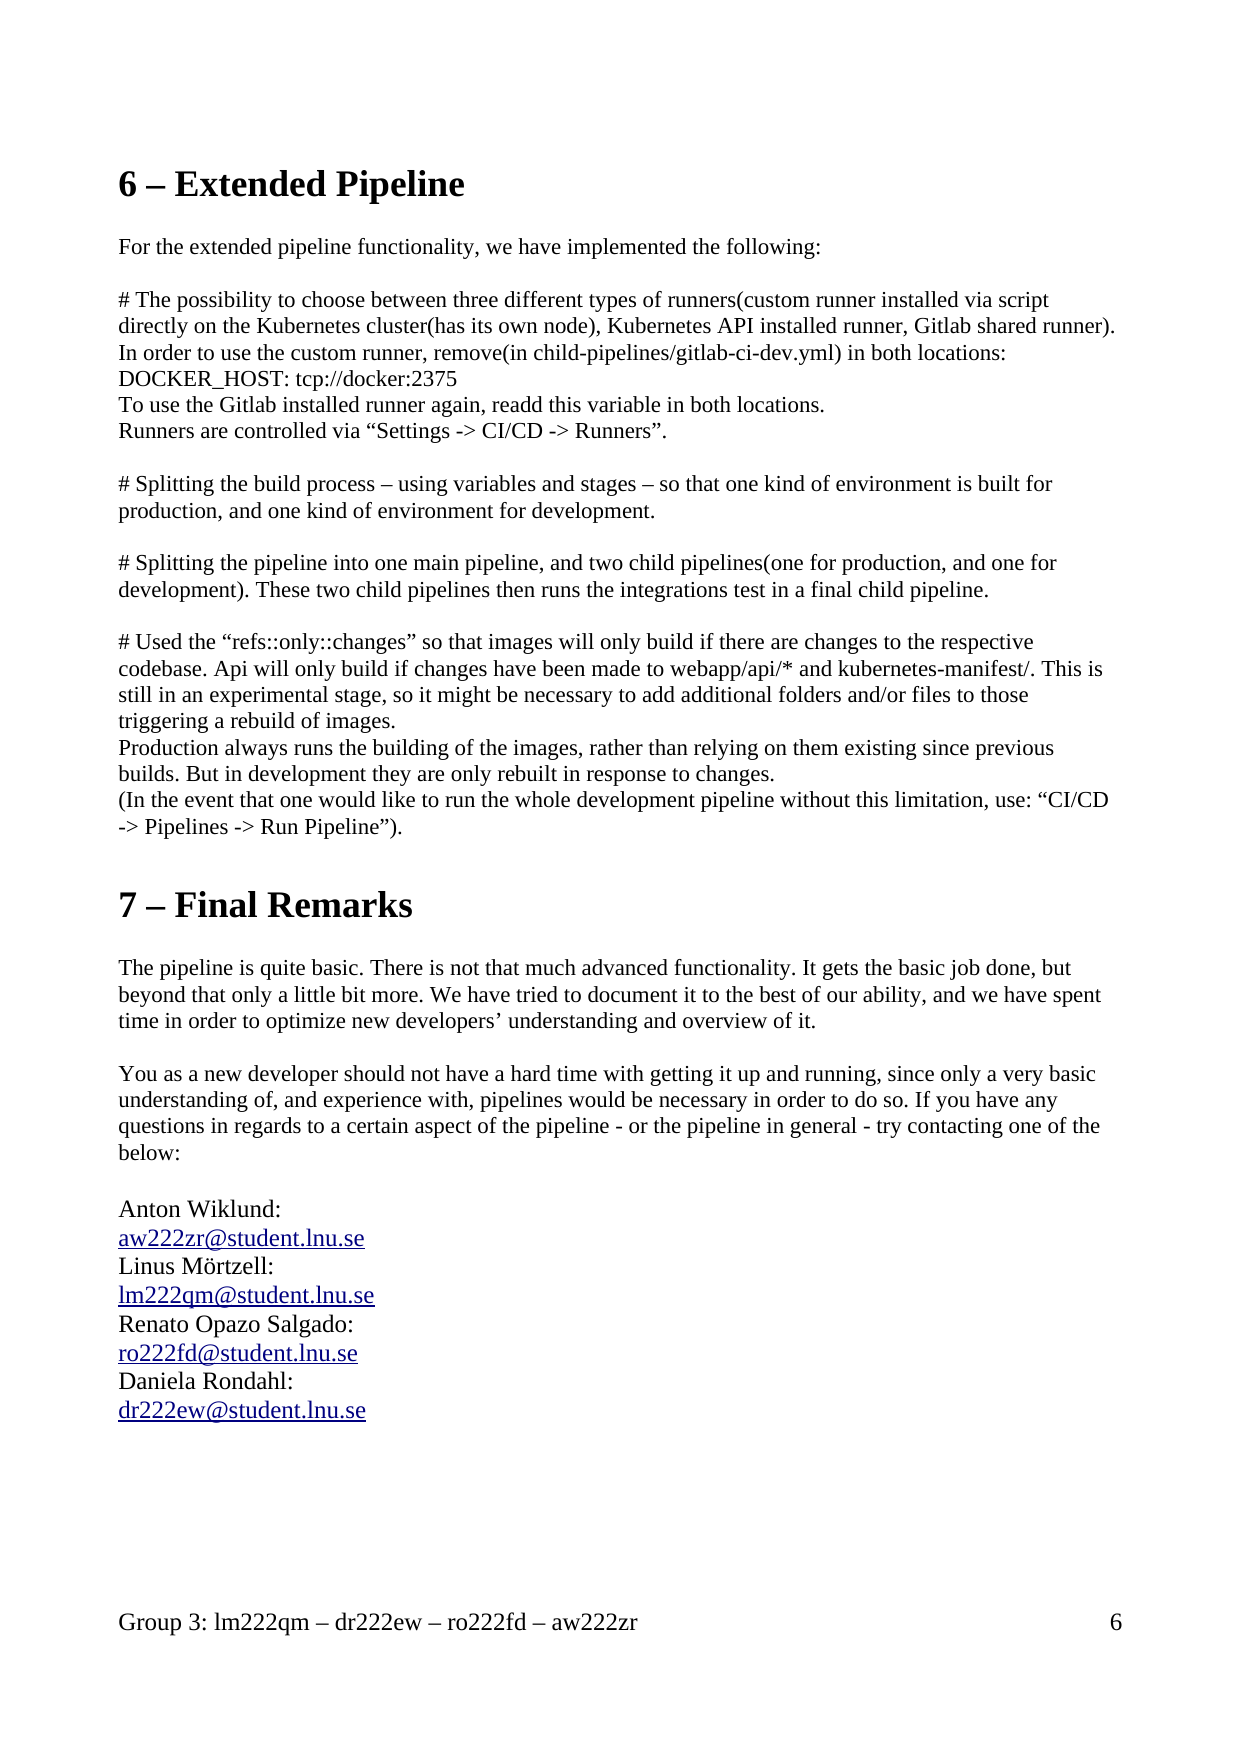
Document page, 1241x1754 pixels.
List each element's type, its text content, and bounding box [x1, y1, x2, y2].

text 7 – Final Remarks [118, 882, 1122, 926]
text Renato Opazo Salgado: [118, 1309, 1122, 1338]
text # Splitting the pipeline into one main pipeline, and two child pipelines(one for production, and one for development). These two child pipelines then runs the integrations test in a final child pipeline. [118, 549, 1122, 602]
text aw222zr@student.lnu.se [118, 1223, 1122, 1251]
text # The possibility to choose between three different types of runners(custom runner installed via script directly on the Kubernetes cluster(has its own node), Kubernetes API installed runner, Gitlab shared runner). [118, 259, 1122, 338]
text ro222fd@student.lnu.se [118, 1338, 1122, 1366]
text # Splitting the build process – using variables and stages – so that one kind of environment is built for production, and one kind of environment for development. [118, 470, 1122, 523]
text To use the Gitlab installed runner again, readd this variable in both locations. [118, 391, 1122, 418]
text Linus Mörtzell: [118, 1251, 1122, 1280]
text # Used the “refs::only::changes” so that images will only build if there are changes to the respective codebase. Api will only build if changes have been made to webapp/api/* and kubernetes-manifest/. This is still in an experimental stage, so it might be necessary to add additional folders and/or files to those triggering a rebuild of images. Production always runs the building of the images, rather than relying on them existing since previous builds. But in development they are only rebuilt in response to changes. [118, 628, 1122, 787]
text In order to use the custom runner, remove(in child-pipelines/gitlab-ci-dev.yml) in both locations: [118, 338, 1122, 365]
text lm222qm@student.lnu.se [118, 1280, 1122, 1309]
text The pipeline is quite basic. There is not that much advanced functionality. It gets the basic job done, but beyond that only a little bit more. We have tried to document it to the best of our ability, and we have spent time in order to optimize new developers’ understanding and overview of it. [118, 954, 1122, 1033]
text 6 – Extended Pipeline [118, 161, 1122, 204]
text Anton Wiklund: [118, 1194, 1122, 1223]
text Runners are controlled via “Settings -> CI/CD -> Runners”. [118, 418, 1122, 444]
text DOCKER_HOST: tcp://docker:2375 [118, 365, 1122, 391]
text You as a new developer should not have a hard time with getting it up and running, since only a very basic understanding of, and experience with, pipelines would be necessary in order to do so. If you have any questions in regards to a certain aspect of the pipeline - or the pipeline in general - try contacting one of the below: [118, 1060, 1122, 1165]
text dr222ew@student.lnu.se [118, 1395, 1122, 1424]
text For the extended pipeline functionality, we have implemented the following: [118, 233, 1122, 259]
text (In the event that one would like to run the whole development pipeline without this limitation, use: “CI/CD -> Pipelines -> Run Pipeline”). [118, 787, 1122, 839]
text Daniela Rondahl: [118, 1366, 1122, 1395]
